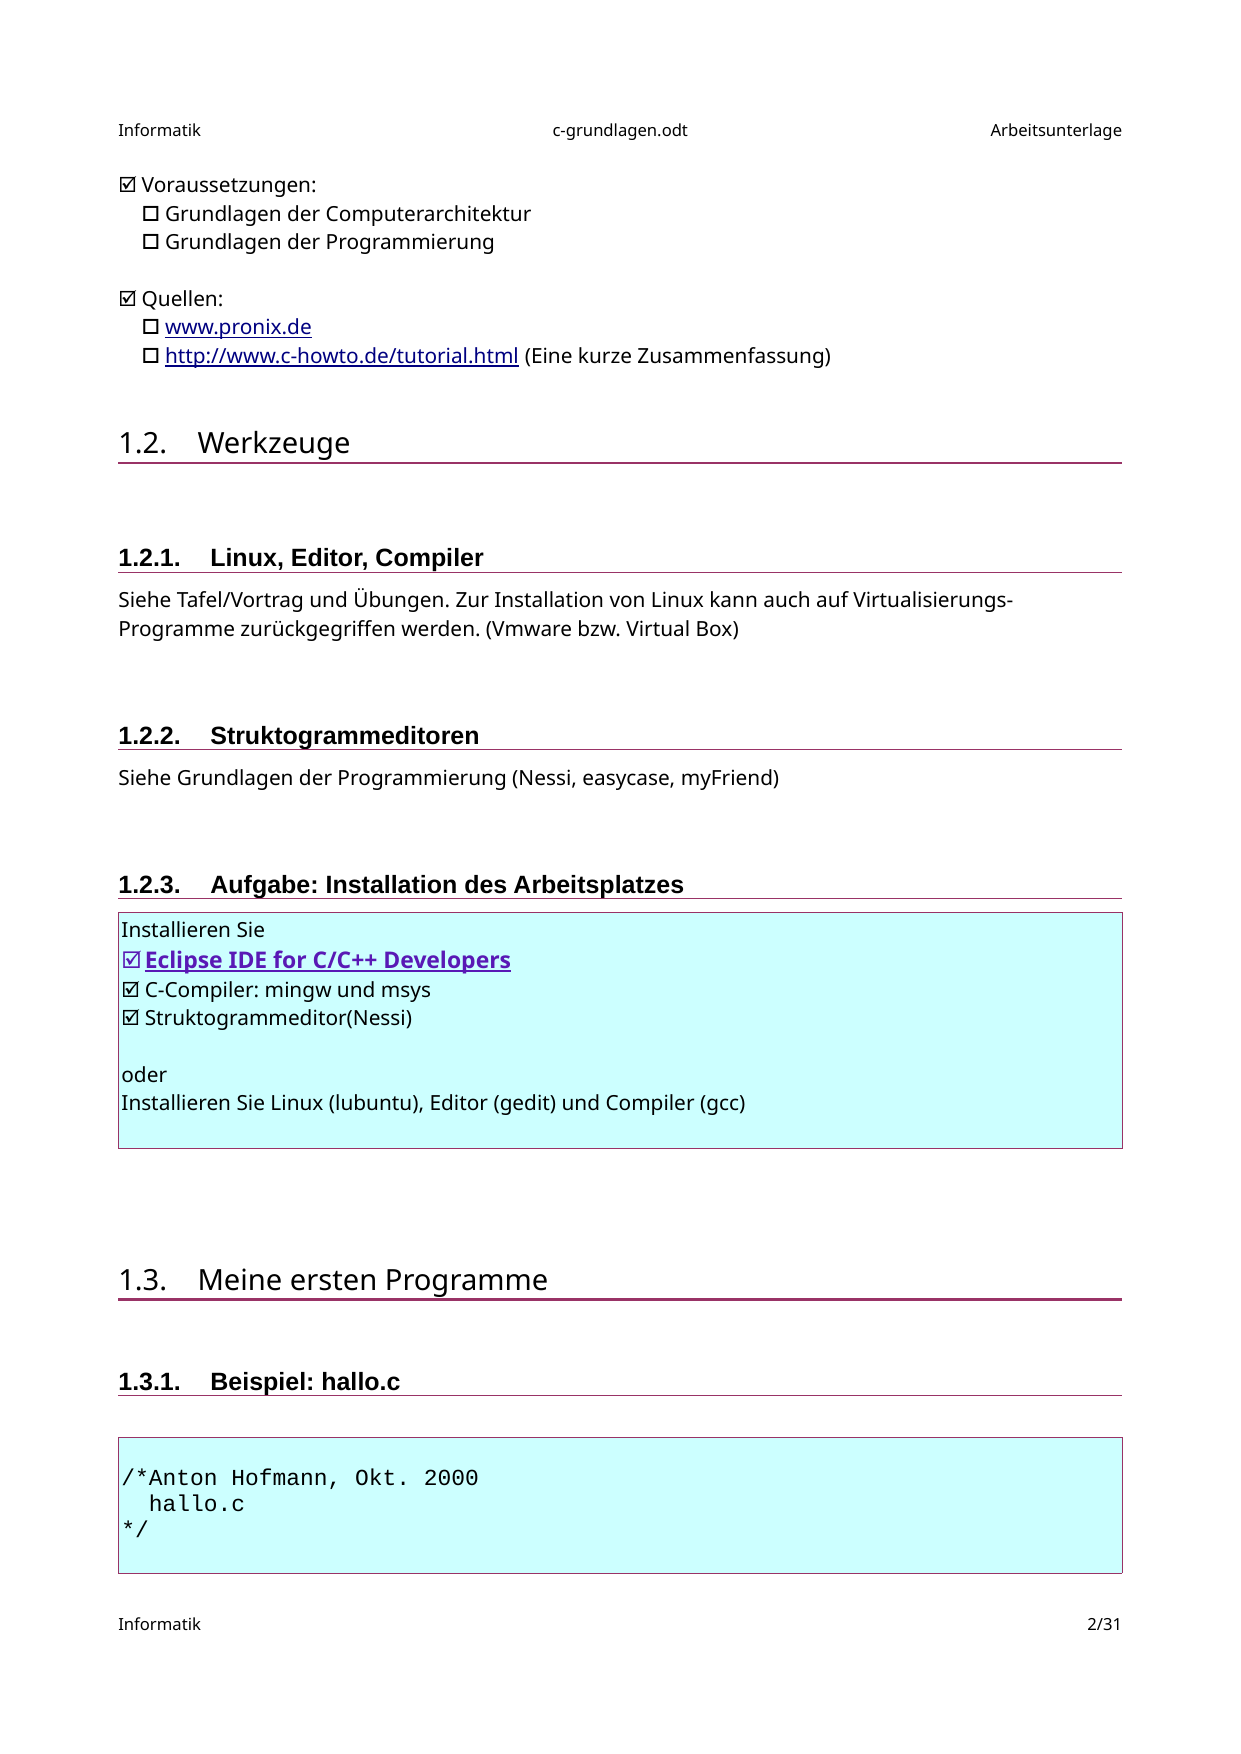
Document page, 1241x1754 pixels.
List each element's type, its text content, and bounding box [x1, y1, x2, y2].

list Voraussetzungen: [118, 170, 1122, 199]
subtitle Meine ersten Programme [118, 1259, 1122, 1298]
text /*Anton Hofmann, Okt. 2000 [119, 1463, 1122, 1489]
list Grundlagen der Programmierung [141, 227, 1122, 256]
text Installieren Sie [119, 913, 1122, 941]
text Siehe Tafel/Vortrag und Übungen. Zur Installation von Linux kann auch auf Virtualisierungs-Programme zurückgegriffen werden. (Vmware bzw. Virtual Box) [118, 585, 1122, 642]
text hallo.c [119, 1489, 1122, 1515]
text oder [119, 1057, 1122, 1086]
text Siehe Grundlagen der Programmierung (Nessi, easycase, myFriend) [118, 763, 1122, 791]
text Installieren Sie Linux (lubuntu), Editor (gedit) und Compiler (gcc) [119, 1086, 1122, 1114]
list C-Compiler: mingw und msys [119, 972, 1122, 1000]
list Struktogrammeditor(Nessi) [119, 1000, 1122, 1029]
list www.pronix.de [141, 312, 1122, 341]
subtitle Beispiel: hallo.c [118, 1366, 1122, 1395]
subtitle Werkzeuge [118, 423, 1122, 462]
subtitle Aufgabe: Installation des Arbeitsplatzes [118, 870, 1122, 898]
subtitle Linux, Editor, Compiler [118, 543, 1122, 572]
subtitle Struktogrammeditoren [118, 721, 1122, 749]
list http://www.c-howto.de/tutorial.html (Eine kurze Zusammenfassung) [141, 341, 1122, 369]
list Eclipse IDE for C/C++ Developers [119, 941, 1122, 972]
list Quellen: [118, 284, 1122, 312]
text */ [119, 1515, 1122, 1541]
list Grundlagen der Computerarchitektur [141, 199, 1122, 227]
